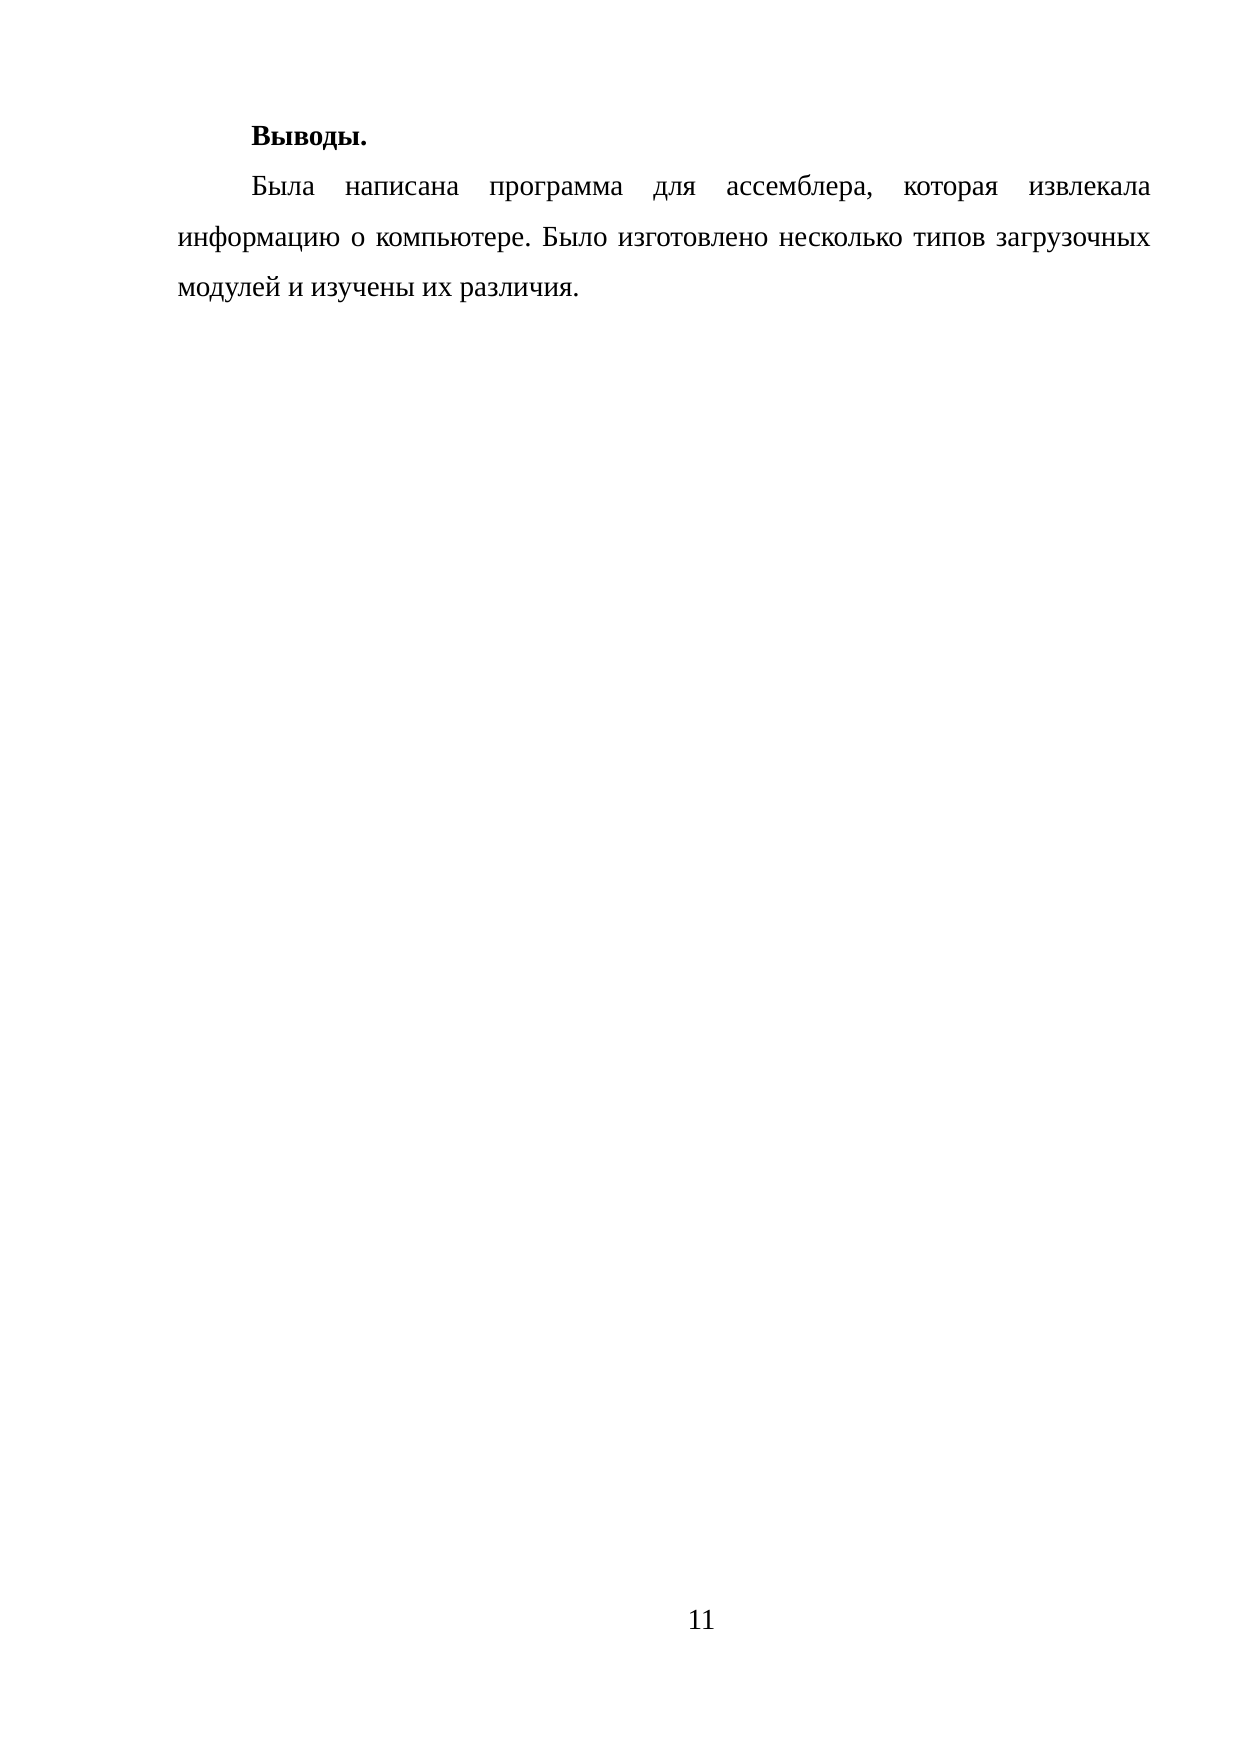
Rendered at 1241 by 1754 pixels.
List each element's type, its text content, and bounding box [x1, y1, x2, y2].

subtitle Выводы. [177, 118, 1152, 152]
text Была написана программа для ассемблера, которая извлекала информацию о компьютере. Было изготовлено несколько типов загрузочных модулей и изучены их различия. [177, 168, 1152, 303]
